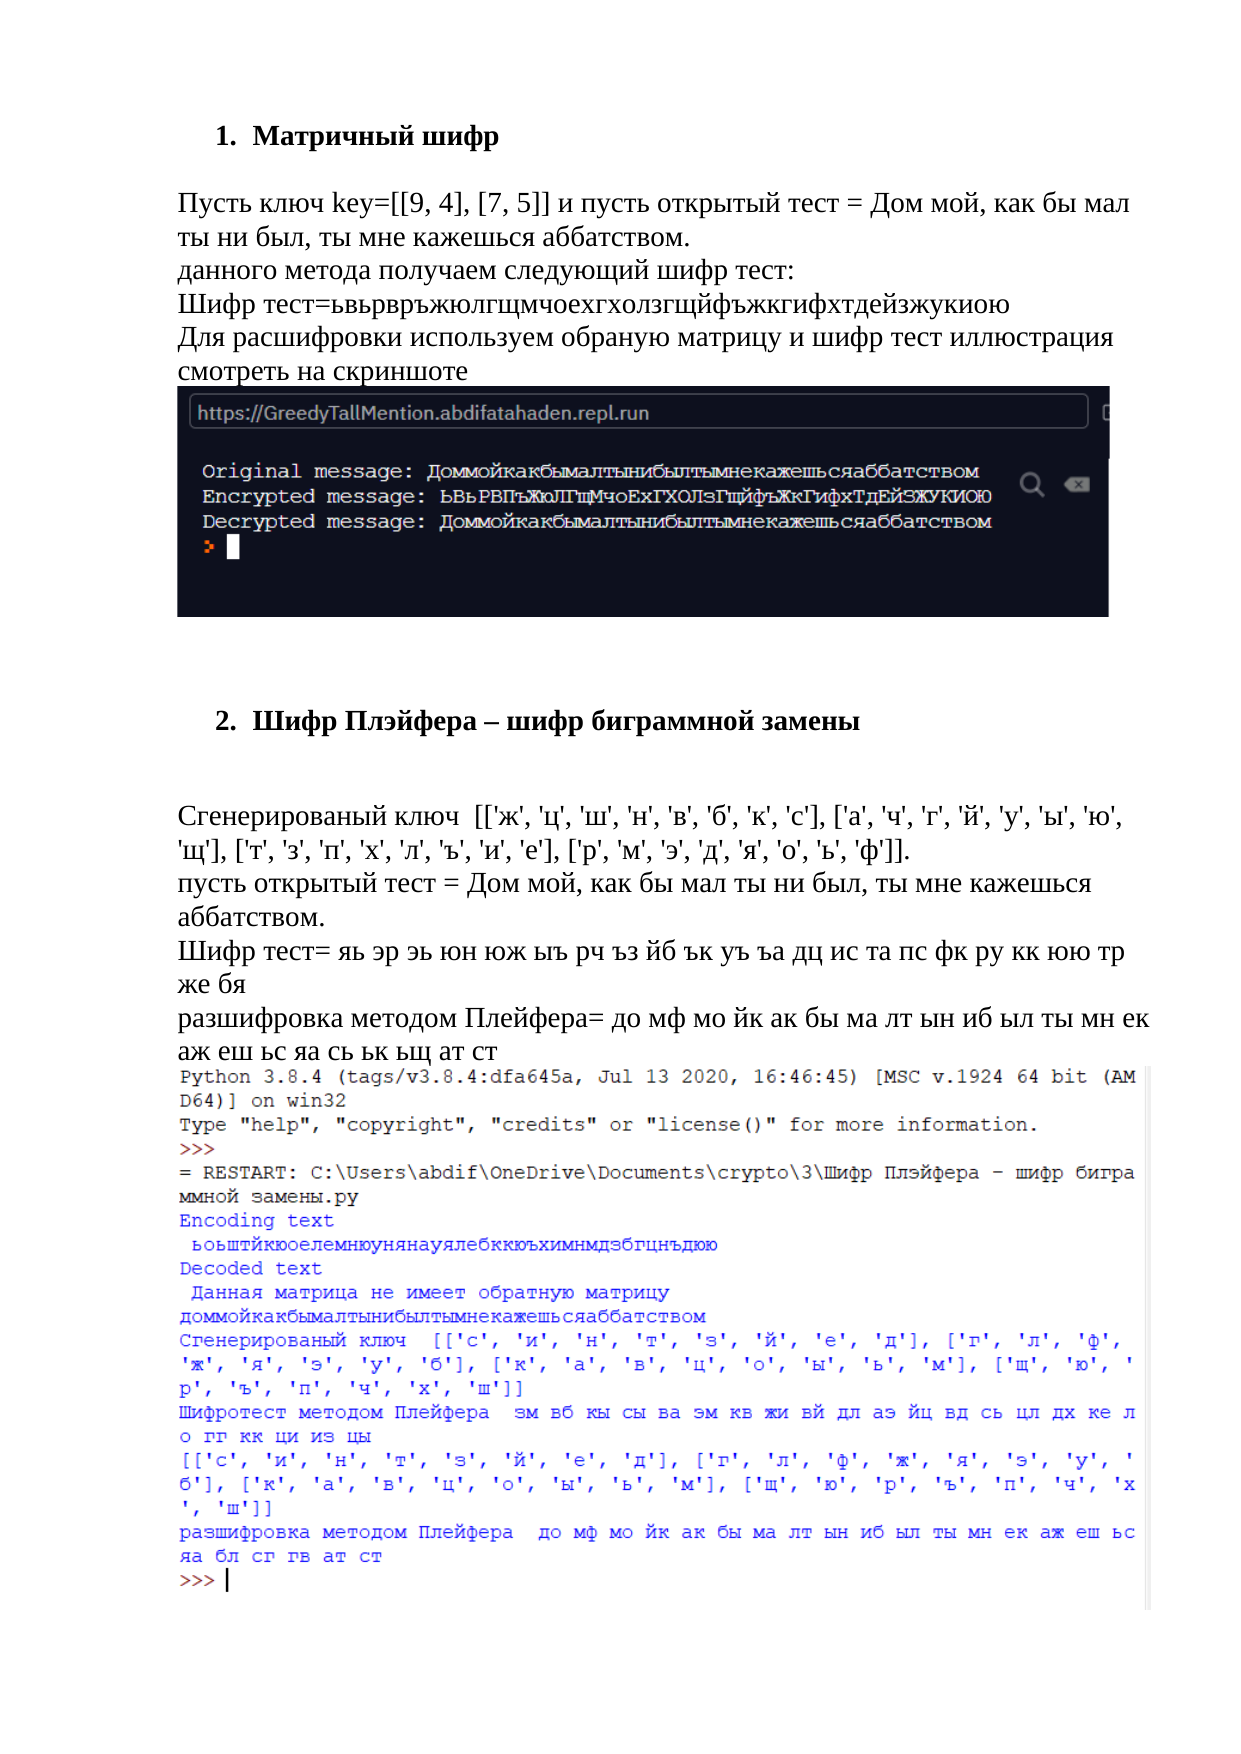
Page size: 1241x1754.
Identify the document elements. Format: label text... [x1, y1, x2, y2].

list Шифр Плэйфера – шифр биграммной замены [215, 703, 1152, 736]
text разшифровка методом Плейфера= до мф мо йк ак бы ма лт ын иб ыл ты мн ек аж еш ьс яа сь ьк ьщ ат ст [177, 1000, 1152, 1067]
text Шифр тест=ьвьрвръжюлгщмчоехгхолзгщйфъжкгифхтдейзжукиою [177, 286, 1152, 319]
text Сгенерированый ключ [['ж', 'ц', 'ш', 'н', 'в', 'б', 'к', 'с'], ['а', 'ч', 'г', 'й', 'у', 'ы', 'ю', 'щ'], ['т', 'з', 'п', 'х', 'л', 'ъ', 'и', 'е'], ['р', 'м', 'э', 'д', 'я', 'о', 'ь', 'ф']]. [177, 798, 1152, 866]
text пусть открытый тест = Дом мой, как бы мал ты ни был, ты мне кажешься аббатством. [177, 866, 1152, 933]
text Для расшифровки используем обраную матрицу и шифр тест иллюстрация смотреть на скриншоте [177, 319, 1152, 386]
list Матричный шифр [215, 118, 1152, 152]
text Шифр тест= яь эр эь юн юж ыъ рч ъз йб ък уъ ъа дц ис та пс фк ру кк юю тр же бя [177, 933, 1152, 1000]
text Пусть ключ key=[[9, 4], [7, 5]] и пусть открытый тест = Дом мой, как бы мал ты ни был, ты мне кажешься аббатством. [177, 185, 1152, 252]
text данного метода получаем следующий шифр тест: [177, 252, 1152, 286]
